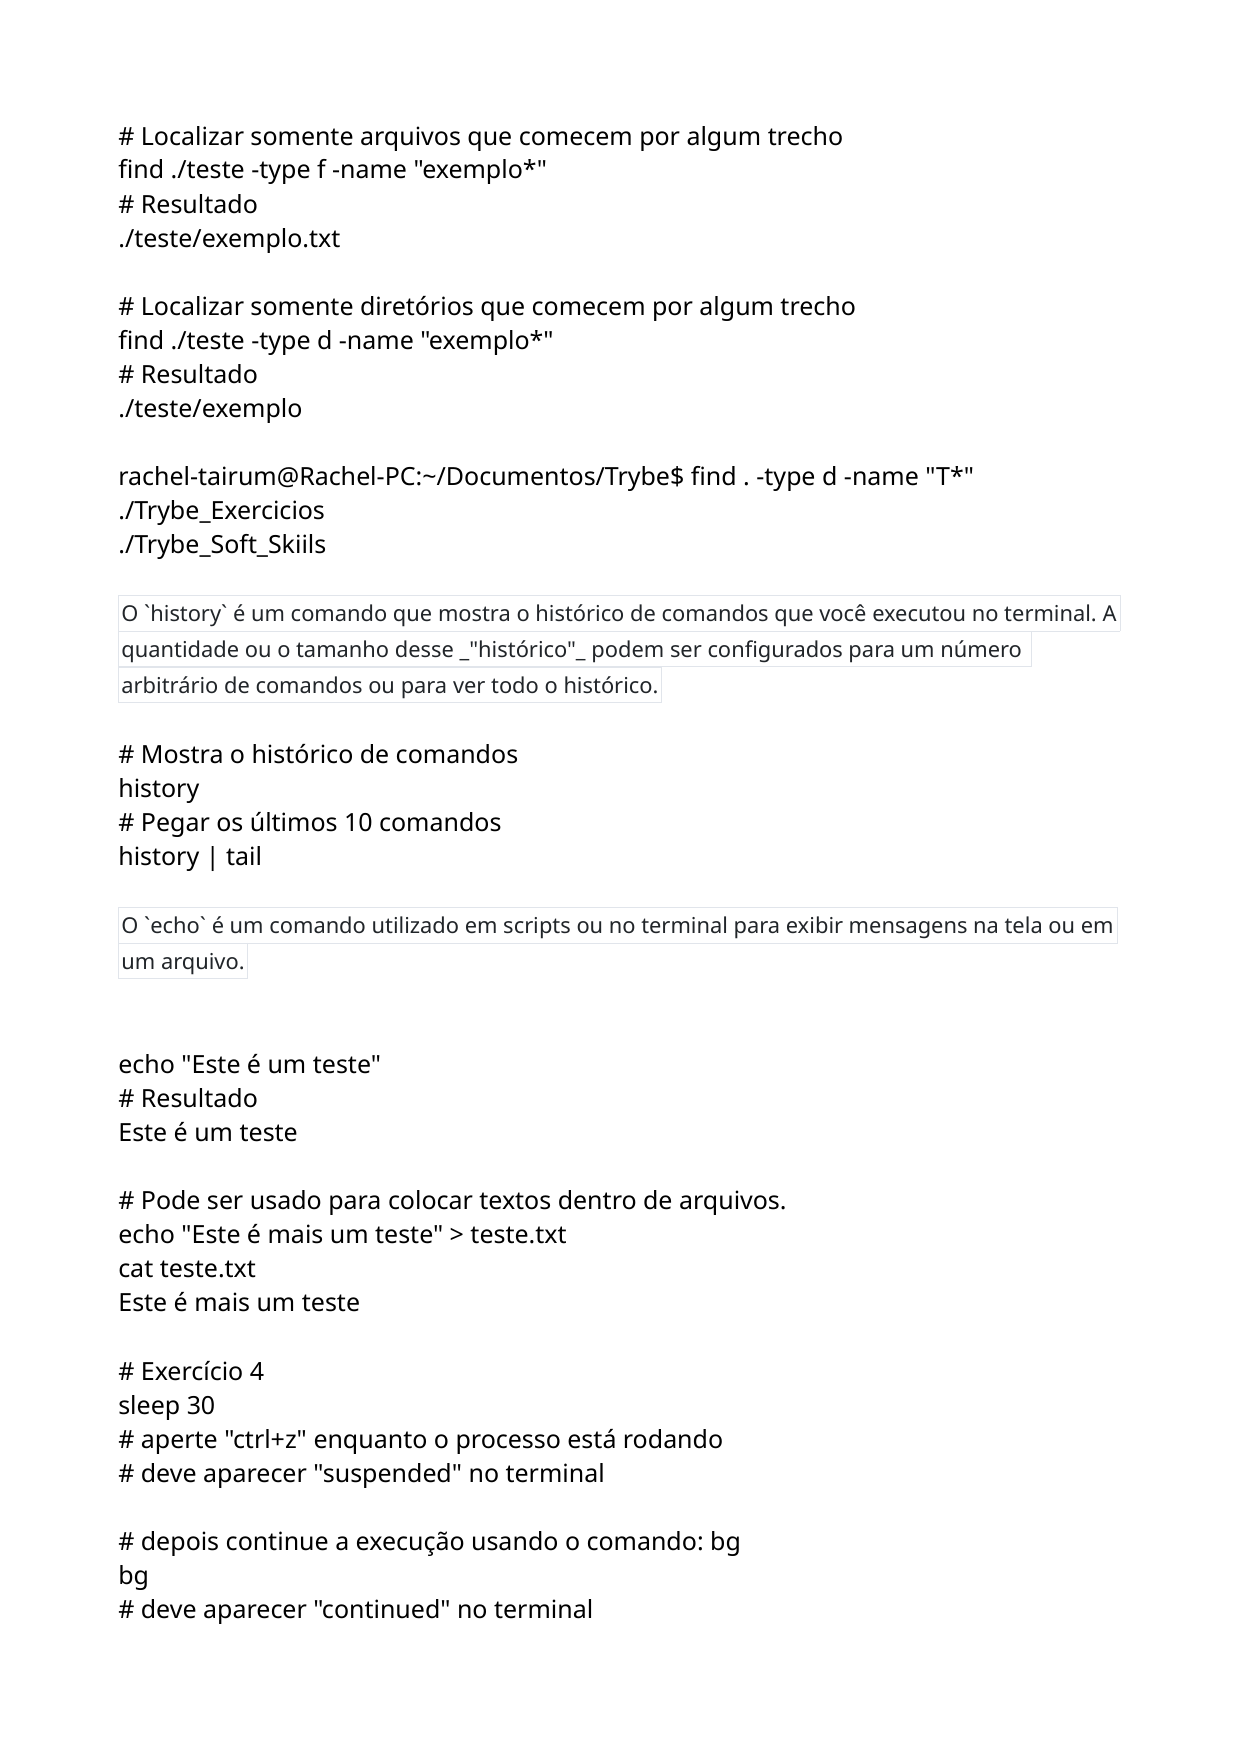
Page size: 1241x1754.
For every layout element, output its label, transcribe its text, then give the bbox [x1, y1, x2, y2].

text history | tail [118, 839, 1122, 873]
text find ./teste -type d -name "exemplo*" [118, 322, 1122, 357]
text O `echo` é um comando utilizado em scripts ou no terminal para exibir mensagens na tela ou em um arquivo. [119, 944, 247, 978]
text ./teste/exemplo.txt [118, 220, 1122, 254]
text O `echo` é um comando utilizado em scripts ou no terminal para exibir mensagens na tela ou em um arquivo. [119, 908, 1117, 943]
text echo "Este é mais um teste" > teste.txt [118, 1217, 1122, 1251]
text # Resultado [118, 186, 1122, 220]
text O `history` é um comando que mostra o histórico de comandos que você executou no terminal. A quantidade ou o tamanho desse _"histórico"_ podem ser configurados para um número arbitrário de comandos ou para ver todo o histórico. [662, 595, 1122, 702]
text Este é mais um teste [118, 1285, 1122, 1319]
text # Pegar os últimos 10 comandos [118, 805, 1122, 839]
text O `echo` é um comando utilizado em scripts ou no terminal para exibir mensagens na tela ou em um arquivo. [248, 907, 1122, 978]
text # deve aparecer "suspended" no terminal [118, 1455, 1122, 1489]
text sleep 30 [118, 1387, 1122, 1421]
text # Mostra o histórico de comandos [118, 737, 1122, 771]
text # Localizar somente arquivos que comecem por algum trecho [118, 118, 1122, 152]
text history [118, 771, 1122, 805]
text # Pode ser usado para colocar textos dentro de arquivos. [118, 1183, 1122, 1217]
text # Resultado [118, 357, 1122, 391]
text ./Trybe_Exercicios [118, 493, 1122, 527]
text cat teste.txt [118, 1251, 1122, 1285]
text # aperte "ctrl+z" enquanto o processo está rodando [118, 1421, 1122, 1455]
text find ./teste -type f -name "exemplo*" [118, 152, 1122, 186]
text ./Trybe_Soft_Skiils [118, 527, 1122, 561]
text ./teste/exemplo [118, 391, 1122, 425]
text bg [118, 1558, 1122, 1592]
text O `history` é um comando que mostra o histórico de comandos que você executou no terminal. A quantidade ou o tamanho desse _"histórico"_ podem ser configurados para um número arbitrário de comandos ou para ver todo o histórico. [119, 632, 1031, 666]
text echo "Este é um teste" [118, 1047, 1122, 1081]
text # Resultado [118, 1081, 1122, 1115]
text O `history` é um comando que mostra o histórico de comandos que você executou no terminal. A quantidade ou o tamanho desse _"histórico"_ podem ser configurados para um número arbitrário de comandos ou para ver todo o histórico. [119, 596, 1120, 631]
text O `history` é um comando que mostra o histórico de comandos que você executou no terminal. A quantidade ou o tamanho desse _"histórico"_ podem ser configurados para um número arbitrário de comandos ou para ver todo o histórico. [119, 668, 661, 702]
text rachel-tairum@Rachel-PC:~/Documentos/Trybe$ find . -type d -name "T*" [118, 459, 1122, 493]
text # Localizar somente diretórios que comecem por algum trecho [118, 288, 1122, 322]
text Este é um teste [118, 1115, 1122, 1149]
text # depois continue a execução usando o comando: bg [118, 1523, 1122, 1558]
text # deve aparecer "continued" no terminal [118, 1592, 1122, 1626]
text # Exercício 4 [118, 1353, 1122, 1387]
